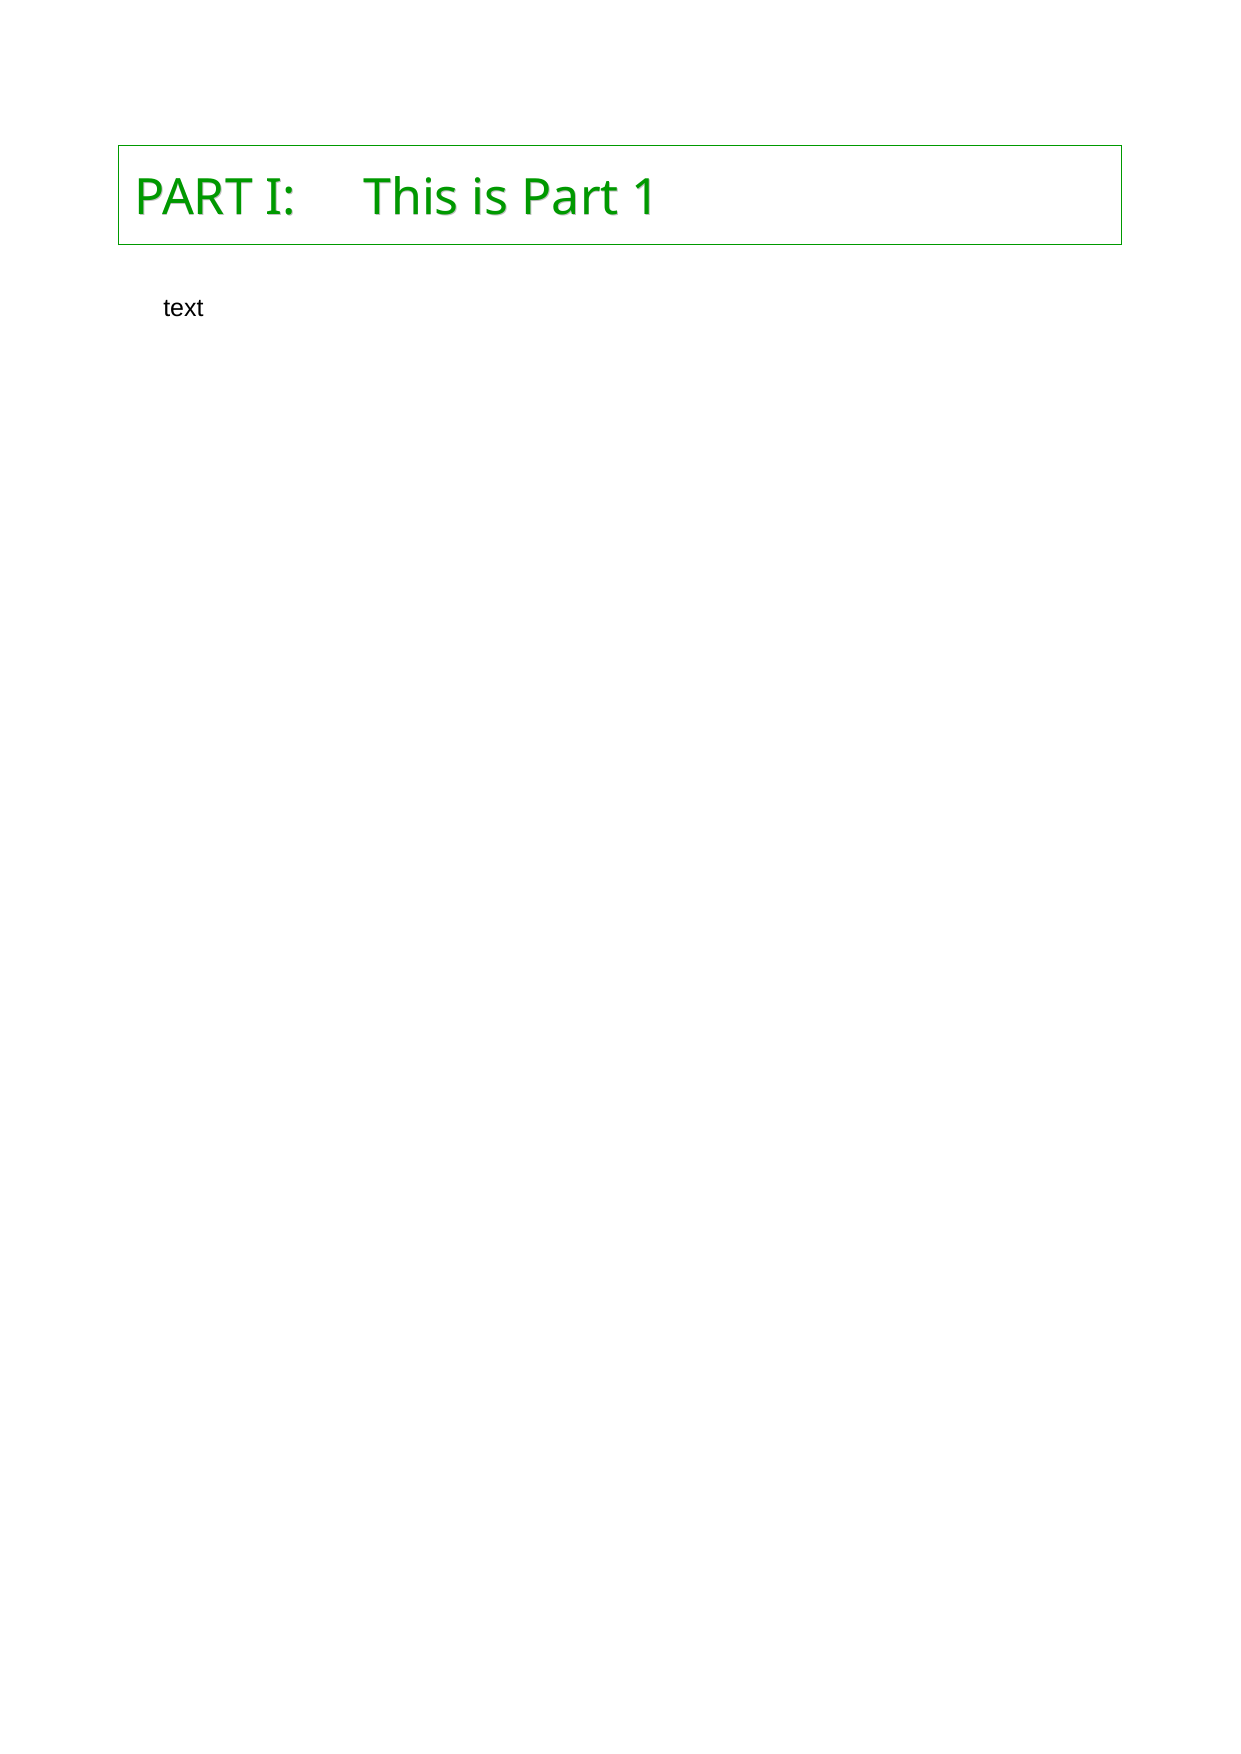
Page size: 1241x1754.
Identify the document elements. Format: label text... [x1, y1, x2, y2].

text text [118, 287, 1122, 323]
list This is Part 1 [119, 146, 1121, 244]
